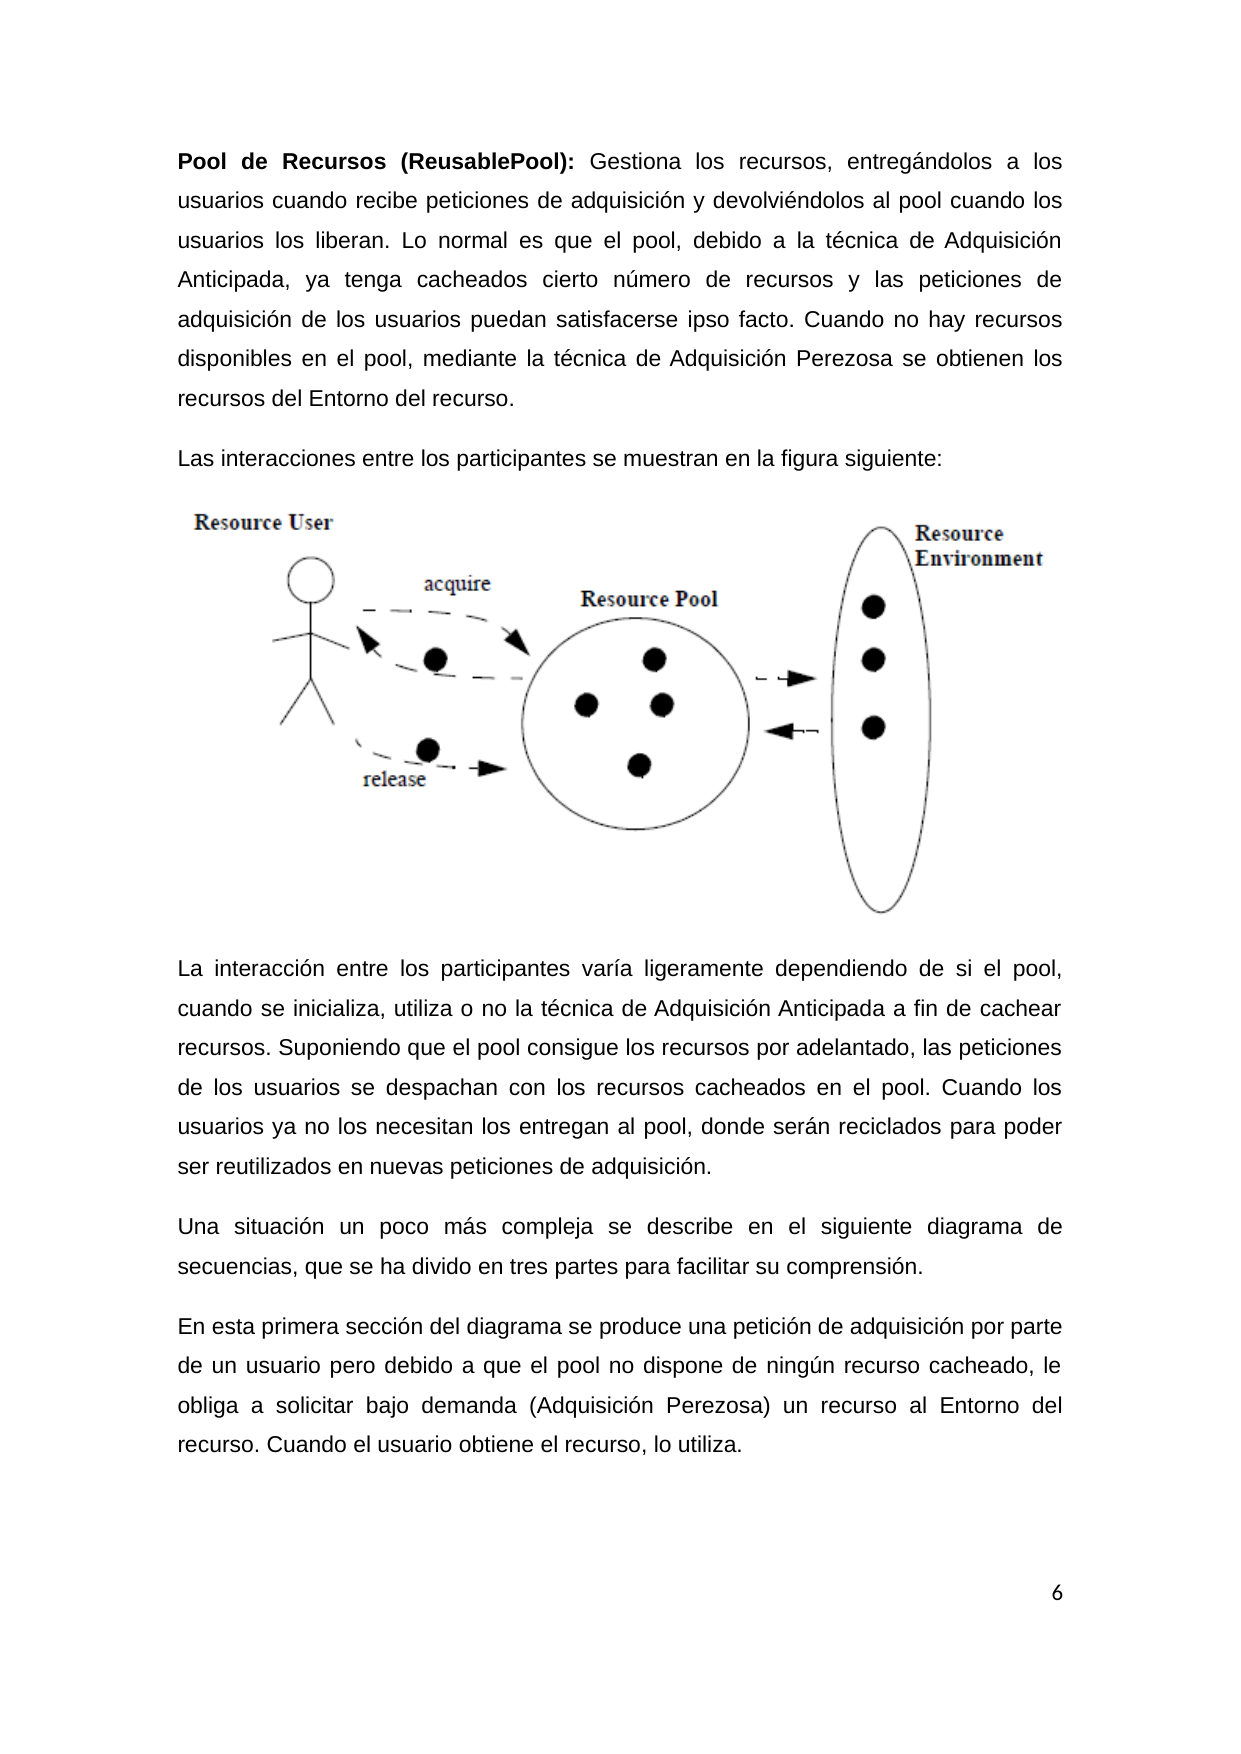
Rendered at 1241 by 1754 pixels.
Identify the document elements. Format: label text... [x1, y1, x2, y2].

picture [188, 505, 1052, 921]
text En esta primera sección del diagrama se produce una petición de adquisición por parte de un usuario pero debido a que el pool no dispone de ningún recurso cacheado, le obliga a solicitar bajo demanda (Adquisición Perezosa) un recurso al Entorno del recurso. Cuando el usuario obtiene el recurso, lo utiliza. [177, 1313, 1063, 1458]
text Pool de Recursos (ReusablePool): Gestiona los recursos, entregándolos a los usuarios cuando recibe peticiones de adquisición y devolviéndolos al pool cuando los usuarios los liberan. Lo normal es que el pool, debido a la técnica de Adquisición Anticipada, ya tenga cacheados cierto número de recursos y las peticiones de adquisición de los usuarios puedan satisfacerse ipso facto. Cuando no hay recursos disponibles en el pool, mediante la técnica de Adquisición Perezosa se obtienen los recursos del Entorno del recurso. [177, 148, 1063, 411]
text La interacción entre los participantes varía ligeramente dependiendo de si el pool, cuando se inicializa, utiliza o no la técnica de Adquisición Anticipada a fin de cachear recursos. Suponiendo que el pool consigue los recursos por adelantado, las peticiones de los usuarios se despachan con los recursos cacheados en el pool. Cuando los usuarios ya no los necesitan los entregan al pool, donde serán reciclados para poder ser reutilizados en nuevas peticiones de adquisición. [177, 955, 1063, 1179]
text Una situación un poco más compleja se describe en el siguiente diagrama de secuencias, que se ha divido en tres partes para facilitar su comprensión. [177, 1213, 1063, 1279]
text Las interacciones entre los participantes se muestran en la figura siguiente: [177, 445, 1063, 471]
